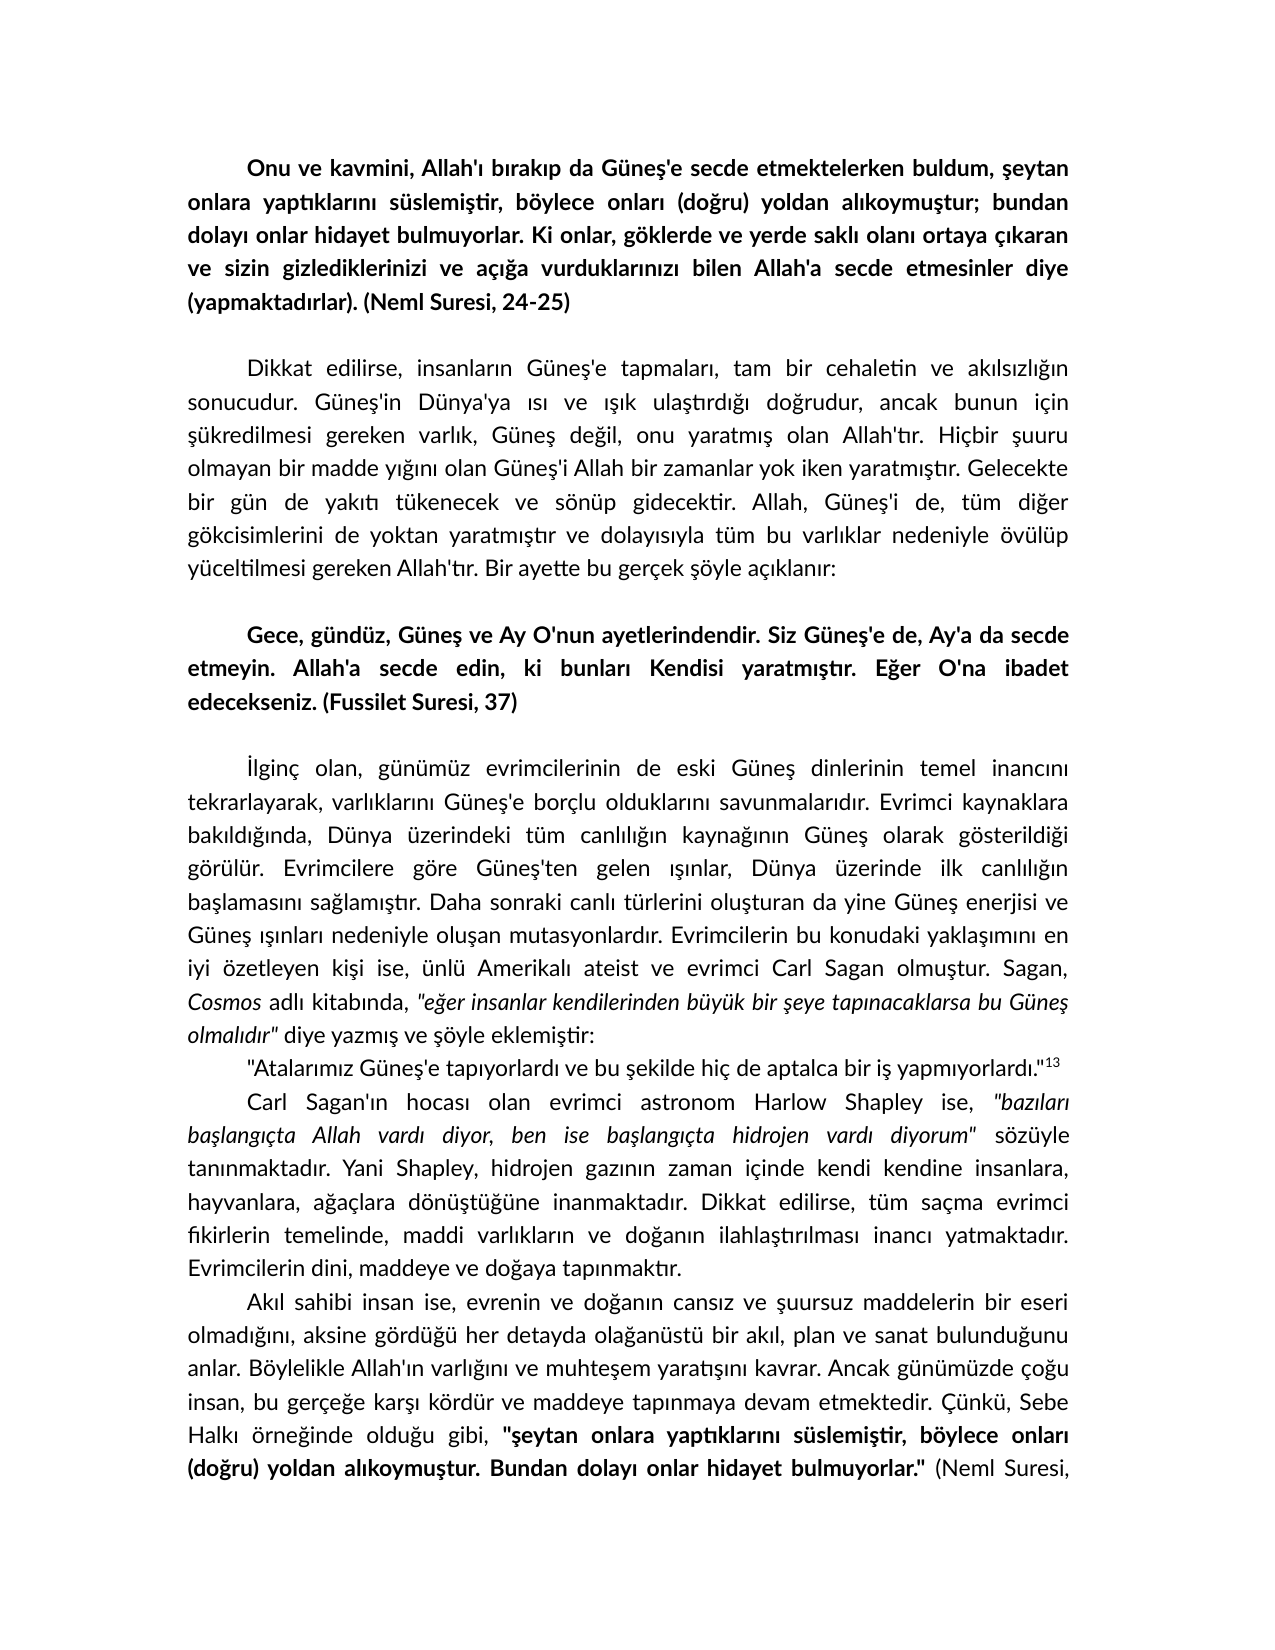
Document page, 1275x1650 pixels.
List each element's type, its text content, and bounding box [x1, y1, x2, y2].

text Akıl sahibi insan ise, evrenin ve doğanın cansız ve şuursuz maddelerin bir eseri olmadığını, aksine gördüğü her detayda olağanüstü bir akıl, plan ve sanat bulunduğunu anlar. Böylelikle Allah'ın varlığını ve muhteşem yaratışını kavrar. Ancak günümüzde çoğu insan, bu gerçeğe karşı kördür ve maddeye tapınmaya devam etmektedir. Çünkü, Sebe Halkı örneğinde olduğu gibi, "şeytan onlara yaptıklarını süslemiştir, böylece onları (doğru) yoldan alıkoymuştur. Bundan dolayı onlar hidayet bulmuyorlar." (Neml Suresi, [187, 1283, 1070, 1483]
text İlginç olan, günümüz evrimcilerinin de eski Güneş dinlerinin temel inancını tekrarlayarak, varlıklarını Güneş'e borçlu olduklarını savunmalarıdır. Evrimci kaynaklara bakıldığında, Dünya üzerindeki tüm canlılığın kaynağının Güneş olarak gösterildiği görülür. Evrimcilere göre Güneş'ten gelen ışınlar, Dünya üzerinde ilk canlılığın başlamasını sağlamıştır. Daha sonraki canlı türlerini oluşturan da yine Güneş enerjisi ve Güneş ışınları nedeniyle oluşan mutasyonlardır. Evrimcilerin bu konudaki yaklaşımını en iyi özetleyen kişi ise, ünlü Amerikalı ateist ve evrimci Carl Sagan olmuştur. Sagan, Cosmos adlı kitabında, "eğer insanlar kendilerinden büyük bir şeye tapınacaklarsa bu Güneş olmalıdır" diye yazmış ve şöyle eklemiştir: [187, 750, 1070, 1050]
text Dikkat edilirse, insanların Güneş'e tapmaları, tam bir cehaletin ve akılsızlığın sonucudur. Güneş'in Dünya'ya ısı ve ışık ulaştırdığı doğrudur, ancak bunun için şükredilmesi gereken varlık, Güneş değil, onu yaratmış olan Allah'tır. Hiçbir şuuru olmayan bir madde yığını olan Güneş'i Allah bir zamanlar yok iken yaratmıştır. Gelecekte bir gün de yakıtı tükenecek ve sönüp gidecektir. Allah, Güneş'i de, tüm diğer gökcisimlerini de yoktan yaratmıştır ve dolayısıyla tüm bu varlıklar nedeniyle övülüp yüceltilmesi gereken Allah'tır. Bir ayette bu gerçek şöyle açıklanır: [187, 350, 1070, 583]
text "Atalarımız Güneş'e tapıyorlardı ve bu şekilde hiç de aptalca bir iş yapmıyorlardı."13 [187, 1050, 1070, 1083]
text Onu ve kavmini, Allah'ı bırakıp da Güneş'e secde etmektelerken buldum, şeytan onlara yaptıklarını süslemiştir, böylece onları (doğru) yoldan alıkoymuştur; bundan dolayı onlar hidayet bulmuyorlar. Ki onlar, göklerde ve yerde saklı olanı ortaya çıkaran ve sizin gizlediklerinizi ve açığa vurduklarınızı bilen Allah'a secde etmesinler diye (yapmaktadırlar). (Neml Suresi, 24-25) [187, 150, 1070, 317]
text Gece, gündüz, Güneş ve Ay O'nun ayetlerindendir. Siz Güneş'e de, Ay'a da secde etmeyin. Allah'a secde edin, ki bunları Kendisi yaratmıştır. Eğer O'na ibadet edecekseniz. (Fussilet Suresi, 37) [187, 617, 1070, 717]
text Carl Sagan'ın hocası olan evrimci astronom Harlow Shapley ise, "bazıları başlangıçta Allah vardı diyor, ben ise başlangıçta hidrojen vardı diyorum" sözüyle tanınmaktadır. Yani Shapley, hidrojen gazının zaman içinde kendi kendine insanlara, hayvanlara, ağaçlara dönüştüğüne inanmaktadır. Dikkat edilirse, tüm saçma evrimci fikirlerin temelinde, maddi varlıkların ve doğanın ilahlaştırılması inancı yatmaktadır. Evrimcilerin dini, maddeye ve doğaya tapınmaktır. [187, 1083, 1070, 1283]
